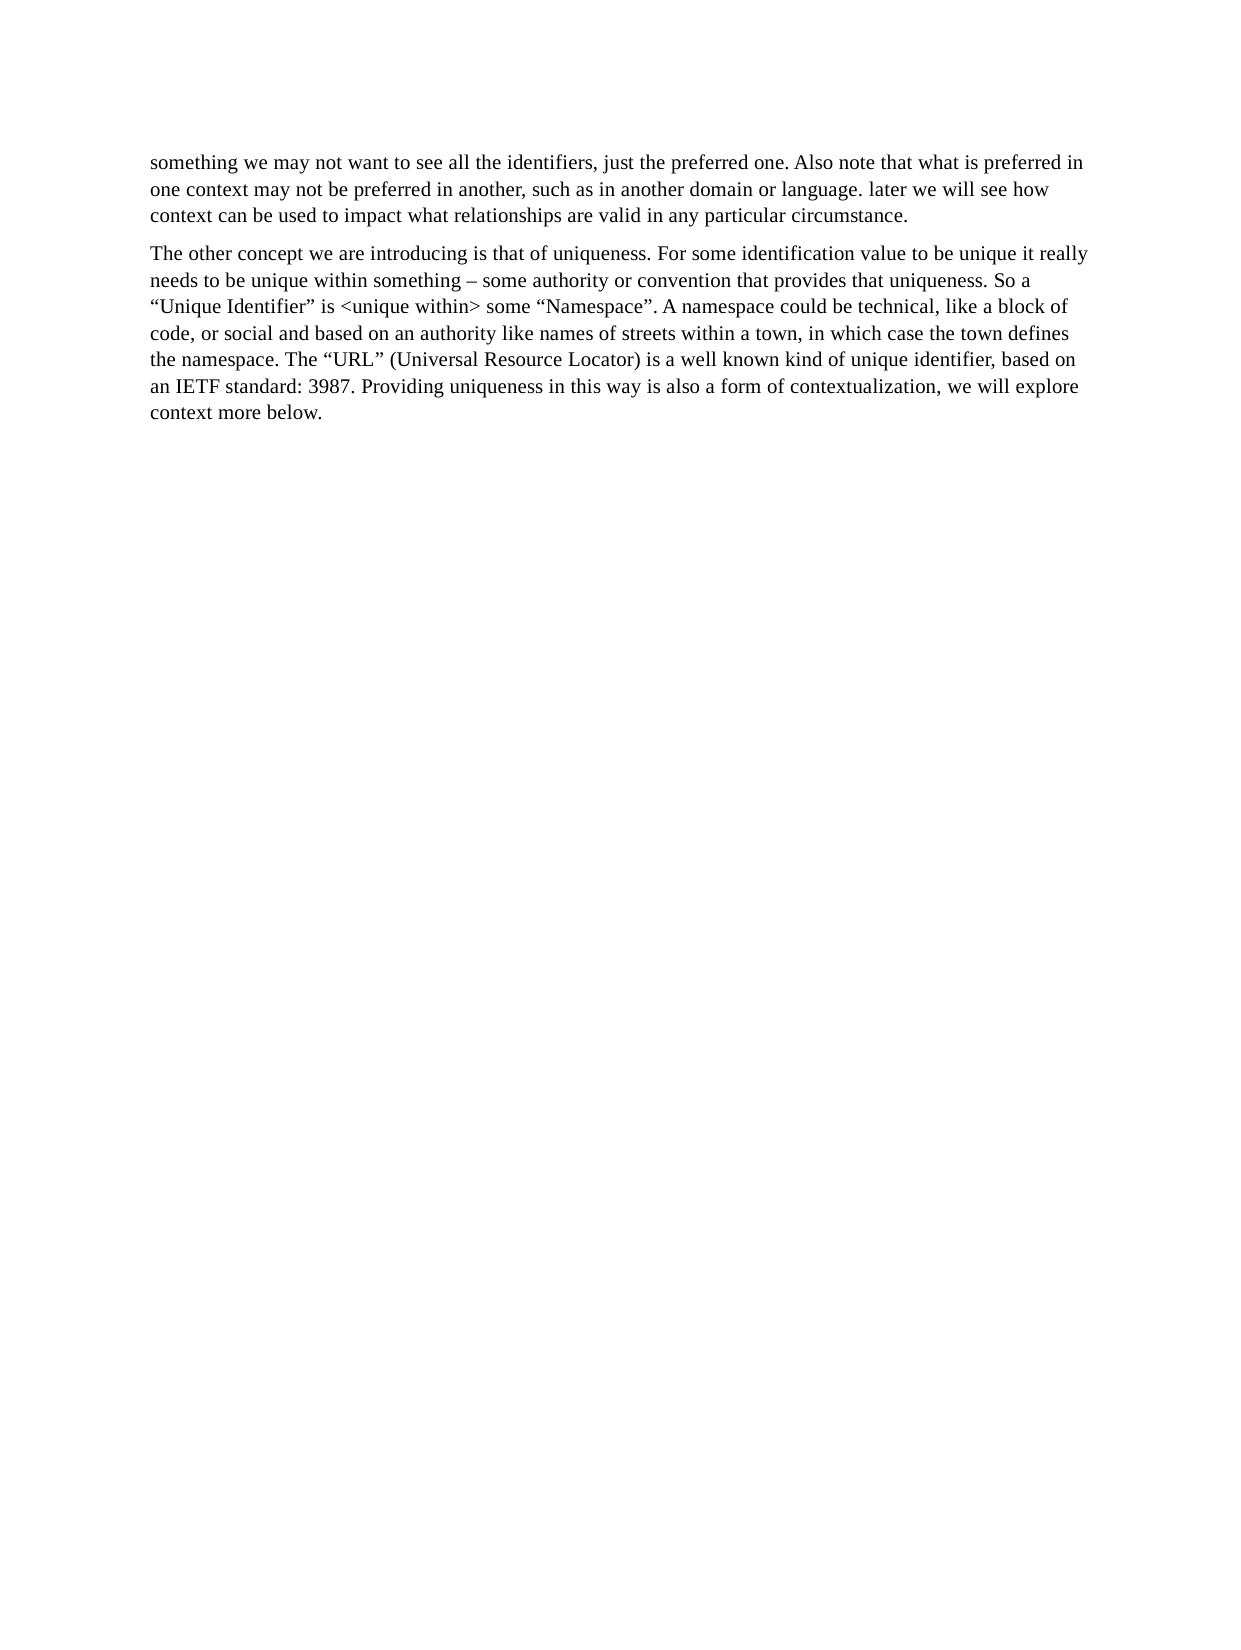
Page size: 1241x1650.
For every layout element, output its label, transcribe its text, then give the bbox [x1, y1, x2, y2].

text something we may not want to see all the identifiers, just the preferred one. Also note that what is preferred in one context may not be preferred in another, such as in another domain or language. later we will see how context can be used to impact what relationships are valid in any particular circumstance. [150, 150, 1090, 227]
text The other concept we are introducing is that of uniqueness. For some identification value to be unique it really needs to be unique within something – some authority or convention that provides that uniqueness. So a “Unique Identifier” is <unique within> some “Namespace”. A namespace could be technical, like a block of code, or social and based on an authority like names of streets within a town, in which case the town defines the namespace. The “URL” (Universal Resource Locator) is a well known kind of unique identifier, based on an IETF standard: 3987. Providing uniqueness in this way is also a form of contextualization, we will explore context more below. [150, 241, 1090, 424]
